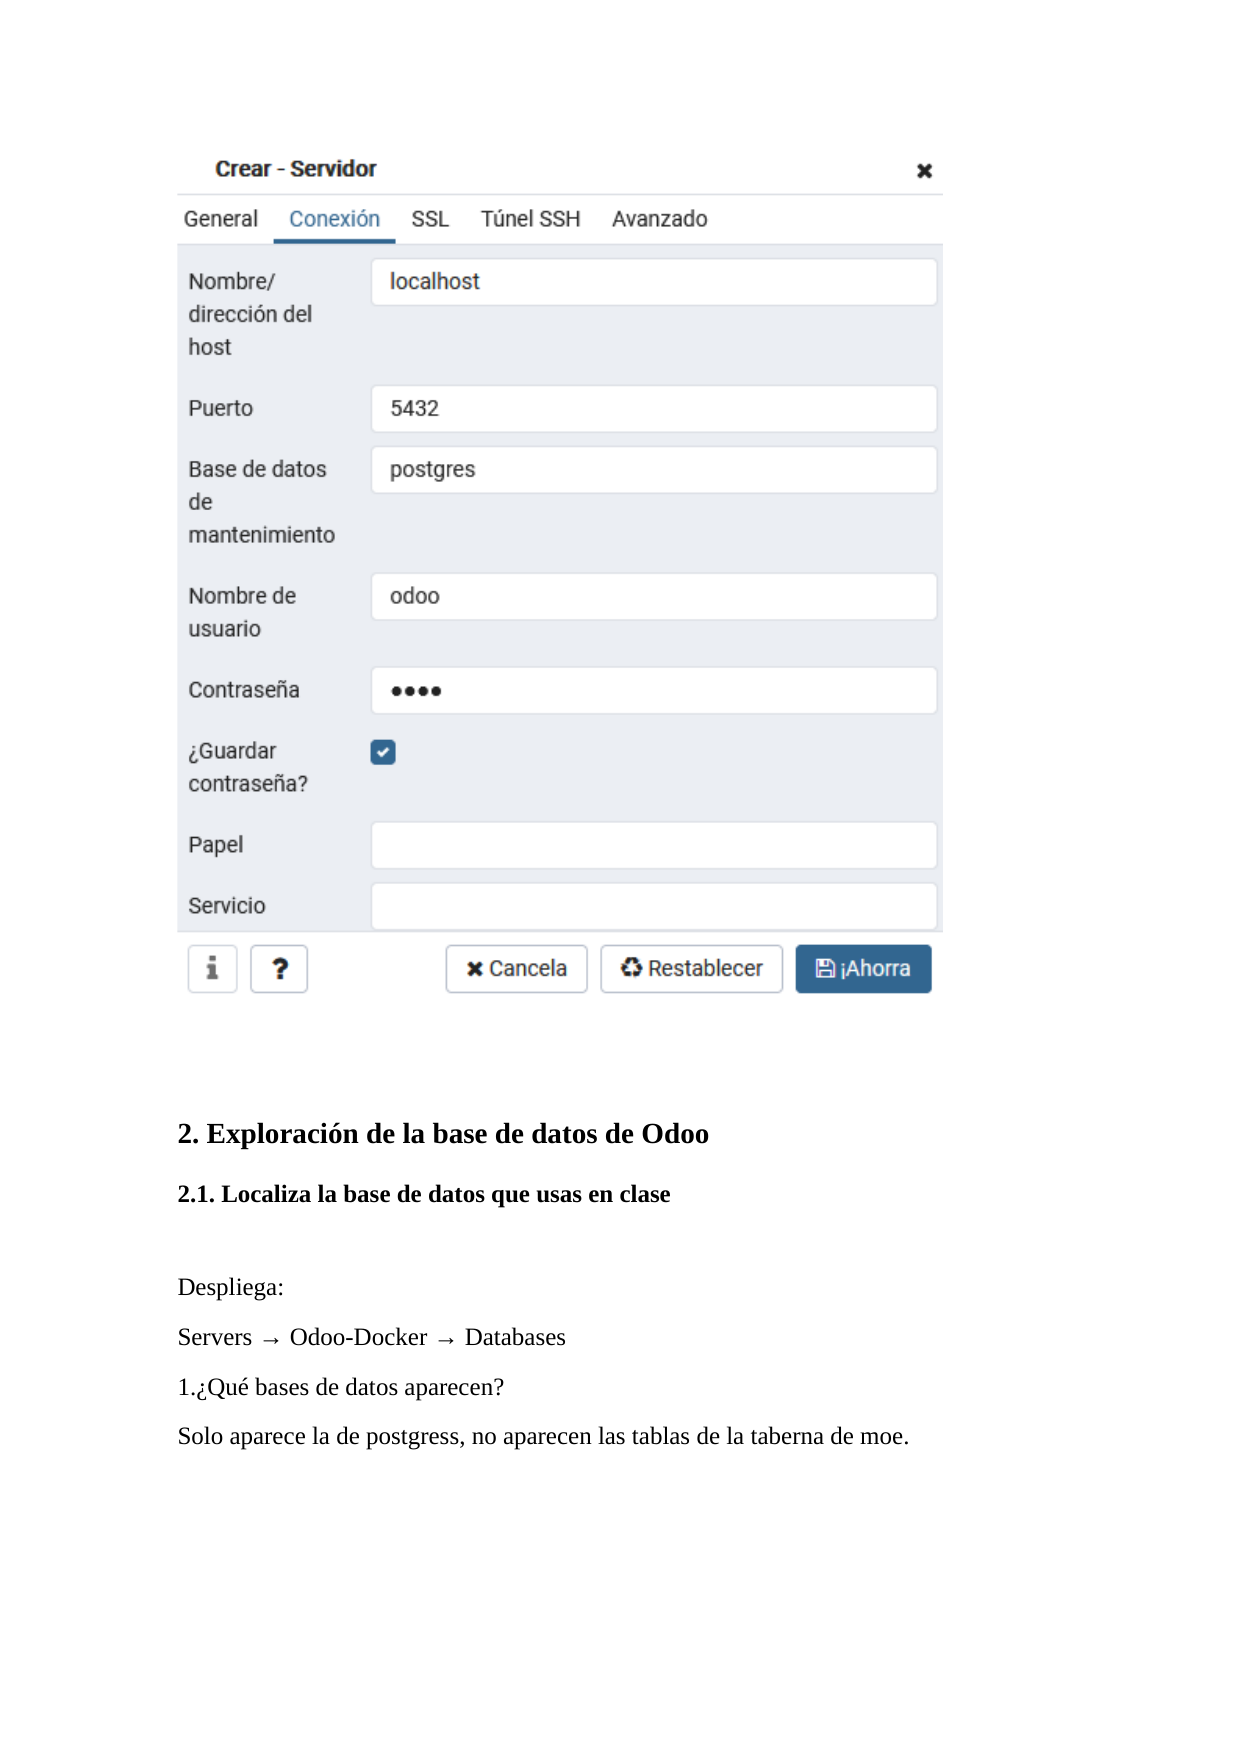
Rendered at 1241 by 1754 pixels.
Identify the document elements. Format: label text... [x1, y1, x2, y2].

text Solo aparece la de postgress, no aparecen las tablas de la taberna de moe. [177, 1421, 1063, 1450]
text Despliega: [177, 1272, 1063, 1301]
subtitle 2. Exploración de la base de datos de Odoo [177, 1116, 1063, 1149]
subtitle 2.1. Localiza la base de datos que usas en clase [177, 1179, 1063, 1208]
text 1.¿Qué bases de datos aparecen? [177, 1372, 1063, 1401]
text Servers → Odoo-Docker → Databases [177, 1322, 1063, 1351]
